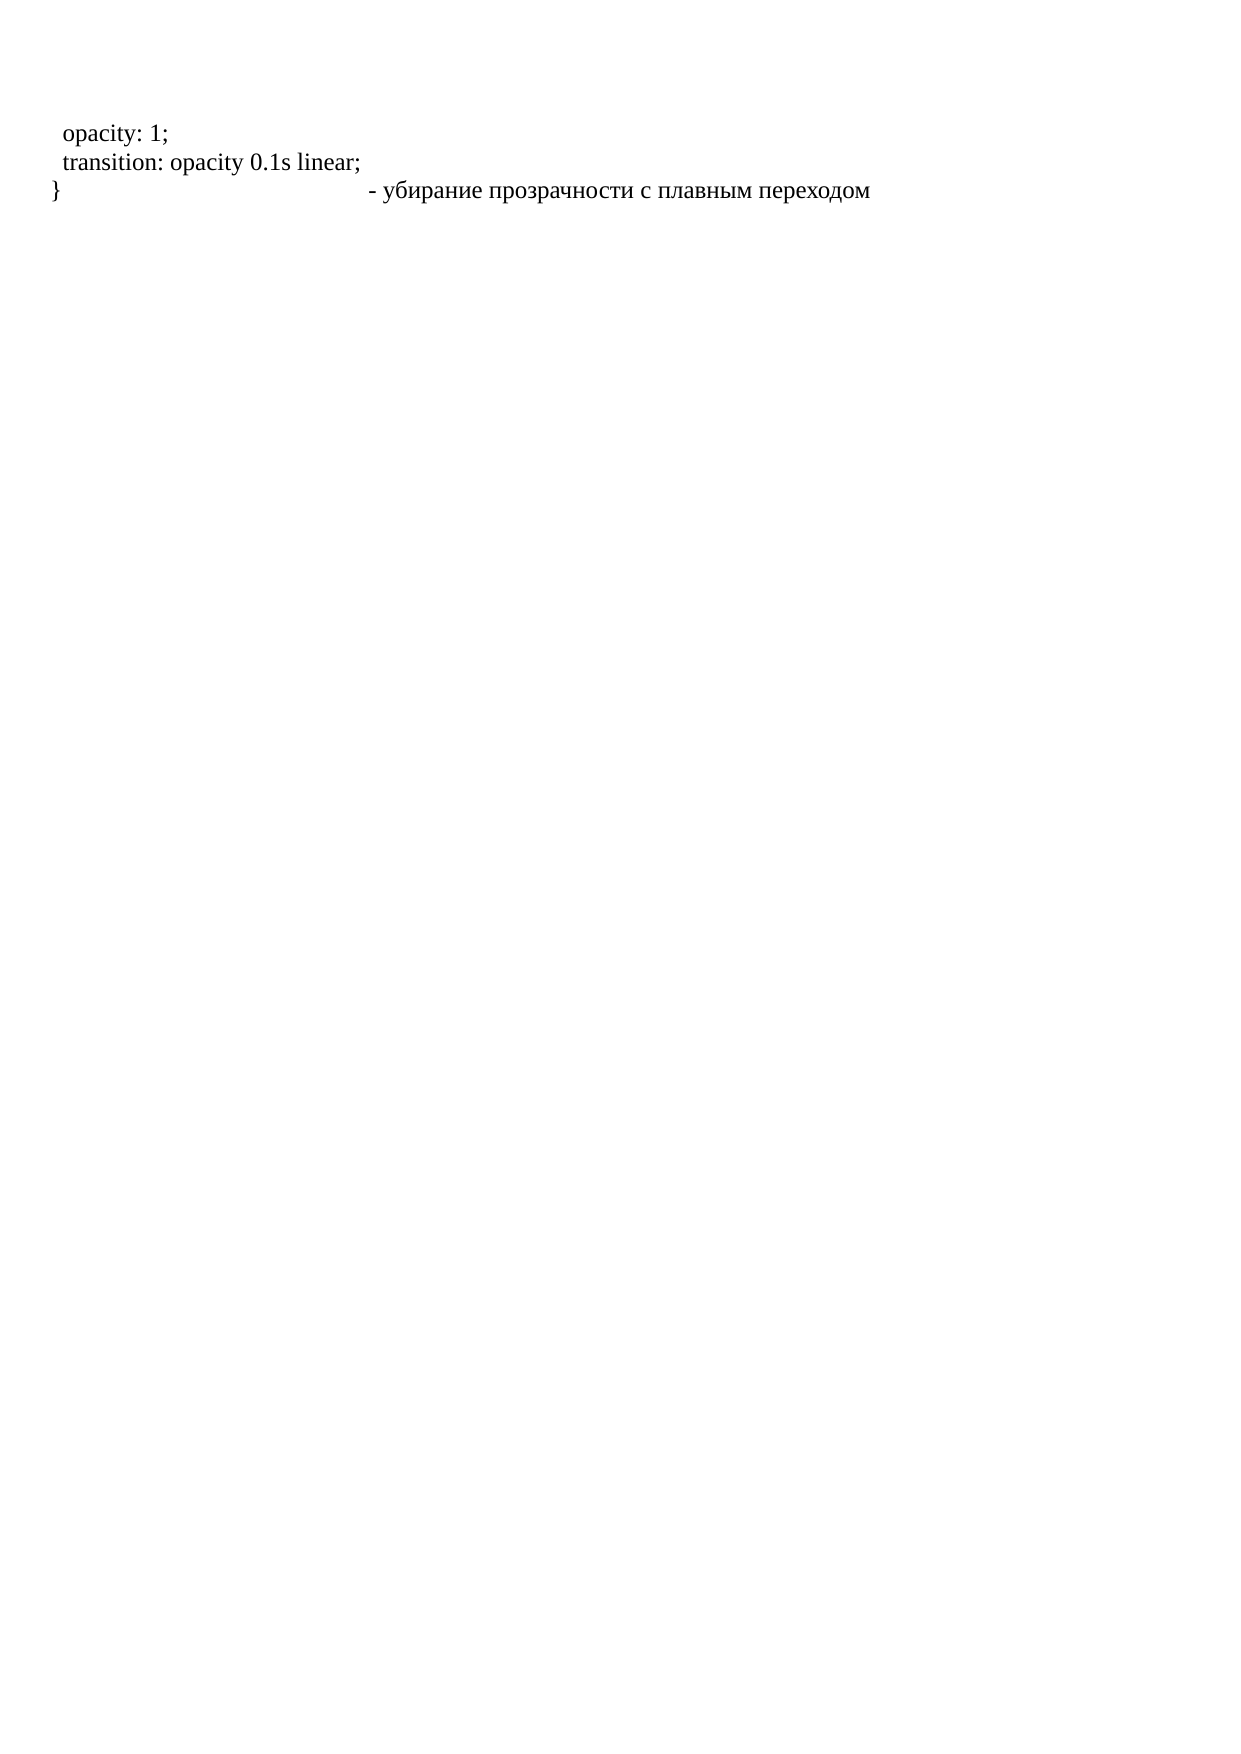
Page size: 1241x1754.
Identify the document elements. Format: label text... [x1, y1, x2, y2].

text } - убирание прозрачности с плавным переходом [50, 176, 1204, 204]
text transition: opacity 0.1s linear; [50, 147, 1204, 176]
text opacity: 1; [50, 118, 1204, 147]
